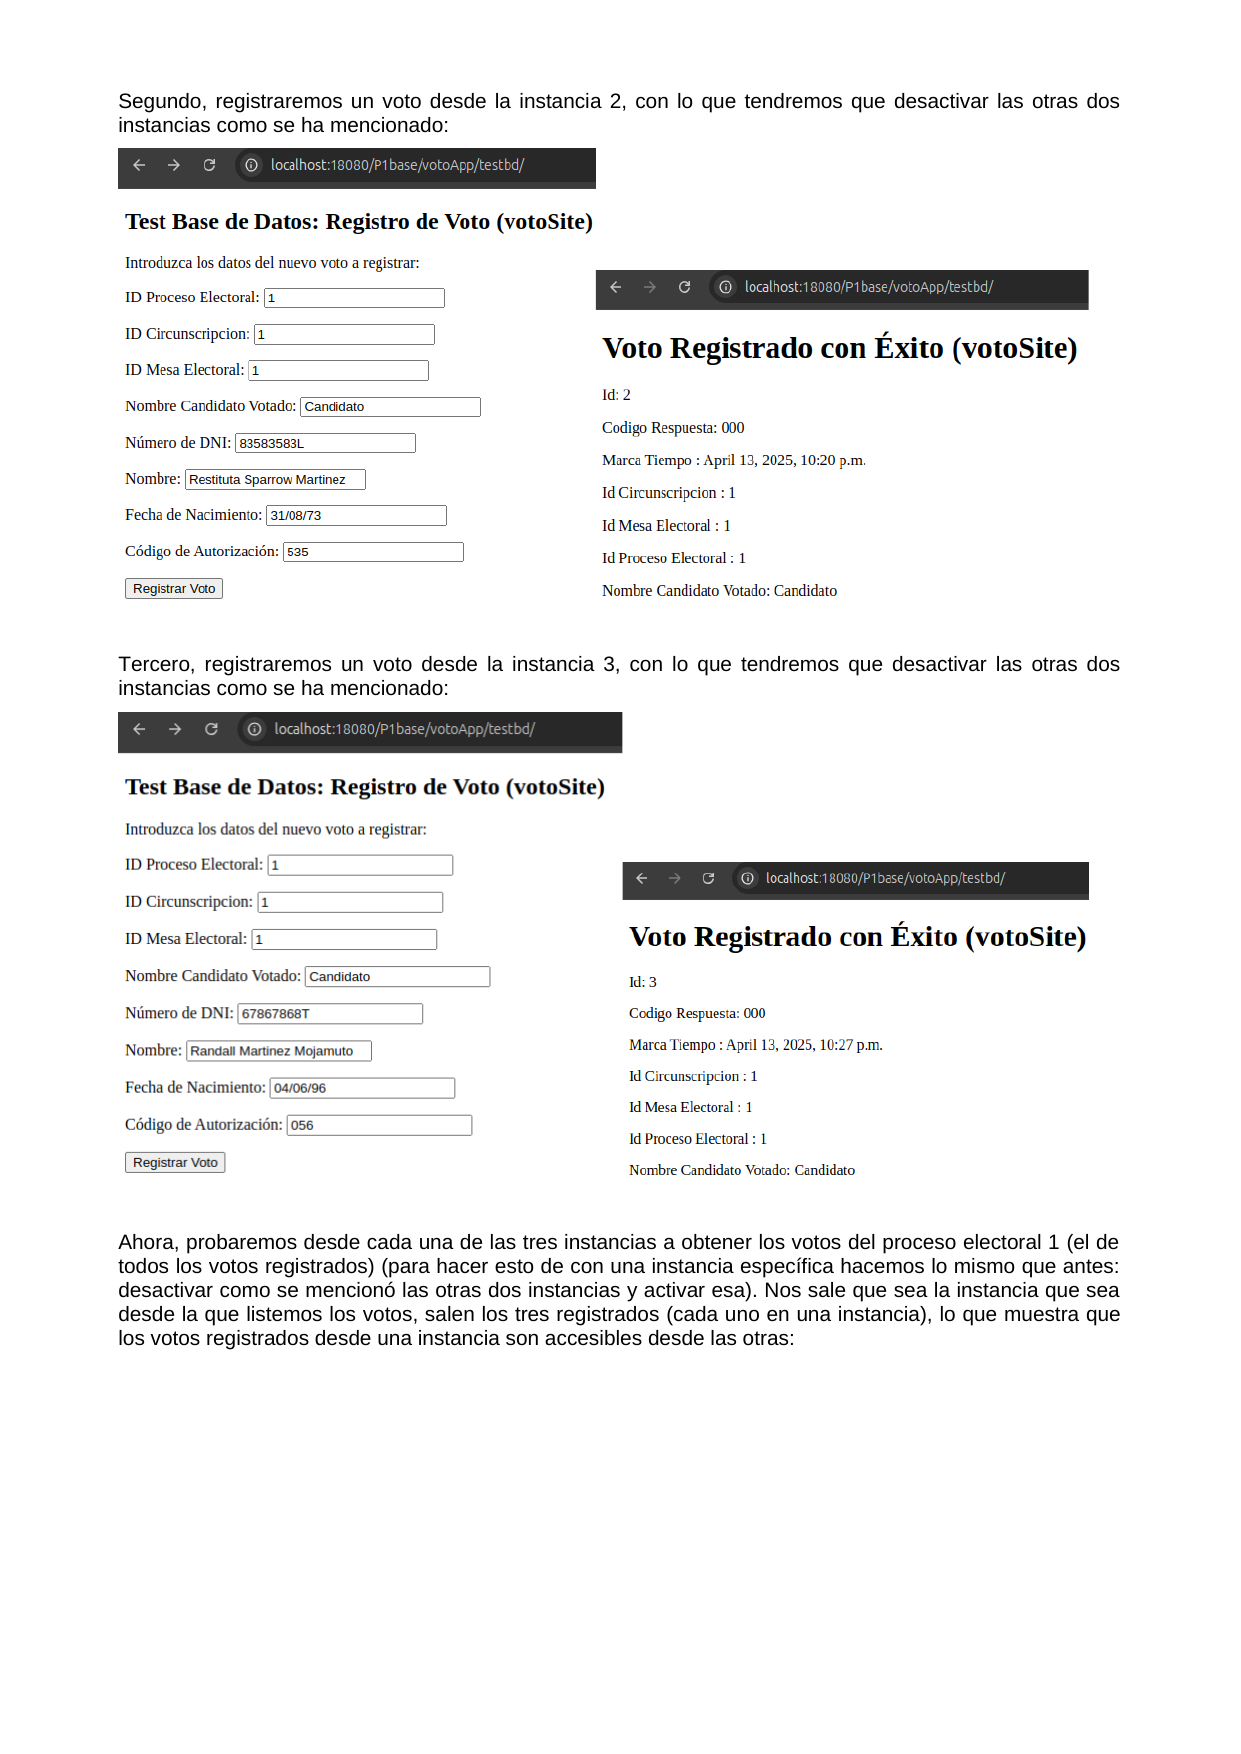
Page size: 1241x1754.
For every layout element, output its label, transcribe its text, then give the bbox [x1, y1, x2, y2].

text Segundo, registraremos un voto desde la instancia 2, con lo que tendremos que desactivar las otras dos instancias como se ha mencionado: [118, 88, 1122, 136]
picture [118, 712, 1089, 1181]
text Ahora, probaremos desde cada una de las tres instancias a obtener los votos del proceso electoral 1 (el de todos los votos registrados) (para hacer esto de con una instancia específica hacemos lo mismo que antes: desactivar como se mencionó las otras dos instancias y activar esa). Nos sale que sea la instancia que sea desde la que listemos los votos, salen los tres registrados (cada uno en una instancia), lo que muestra que los votos registrados desde una instancia son accesibles desde las otras: [118, 1230, 1122, 1350]
text Tercero, registraremos un voto desde la instancia 3, con lo que tendremos que desactivar las otras dos instancias como se ha mencionado: [118, 652, 1122, 700]
picture [118, 148, 1089, 604]
